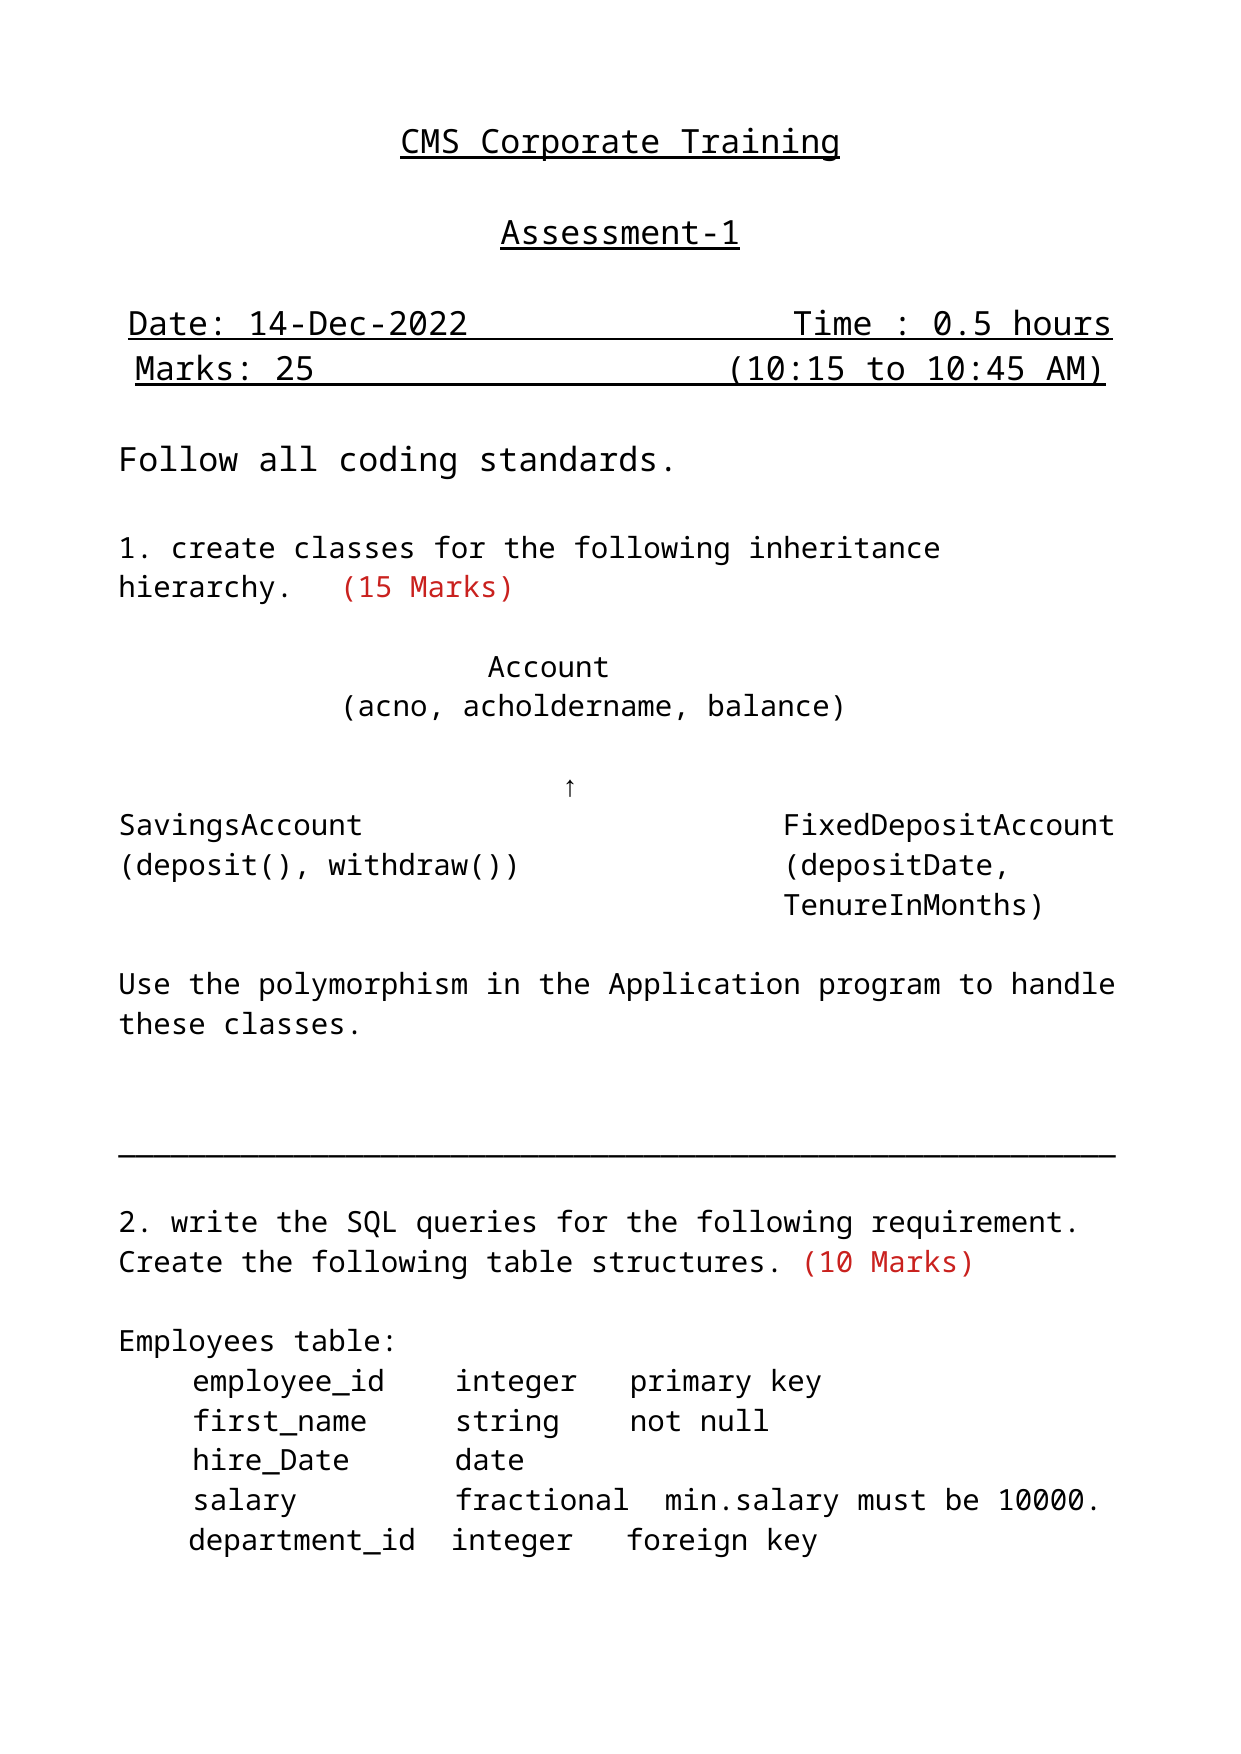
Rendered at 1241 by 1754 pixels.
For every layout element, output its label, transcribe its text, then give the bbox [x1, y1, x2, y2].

text hire_Date date [118, 1440, 1122, 1479]
text (acno, acholdername, balance) [118, 686, 1122, 725]
text employee_id integer primary key [118, 1360, 1122, 1400]
text Assessment-1 [118, 209, 1122, 254]
text 1. create classes for the following inheritance hierarchy. (15 Marks) [118, 527, 1122, 606]
text SavingsAccount FixedDepositAccount [118, 805, 1122, 844]
text salary fractional min.salary must be 10000. [118, 1479, 1122, 1519]
text Account [118, 646, 1122, 686]
text first_name string not null [118, 1400, 1122, 1440]
text Follow all coding standards. [118, 436, 1122, 481]
text Create the following table structures. (10 Marks) [118, 1241, 1122, 1281]
text department_id integer foreign key [118, 1519, 1122, 1559]
text Employees table: [118, 1321, 1122, 1360]
text CMS Corporate Training [118, 118, 1122, 163]
text ↑ [118, 765, 1122, 805]
text Marks: 25 (10:15 to 10:45 AM) [118, 345, 1122, 391]
text Date: 14-Dec-2022 Time : 0.5 hours [118, 300, 1122, 345]
text 2. write the SQL queries for the following requirement. [118, 1202, 1122, 1241]
text Use the polymorphism in the Application program to handle these classes. [118, 963, 1122, 1043]
text (deposit(), withdraw()) (depositDate, TenureInMonths) [118, 844, 1122, 924]
text _________________________________________________________ [118, 1122, 1122, 1162]
